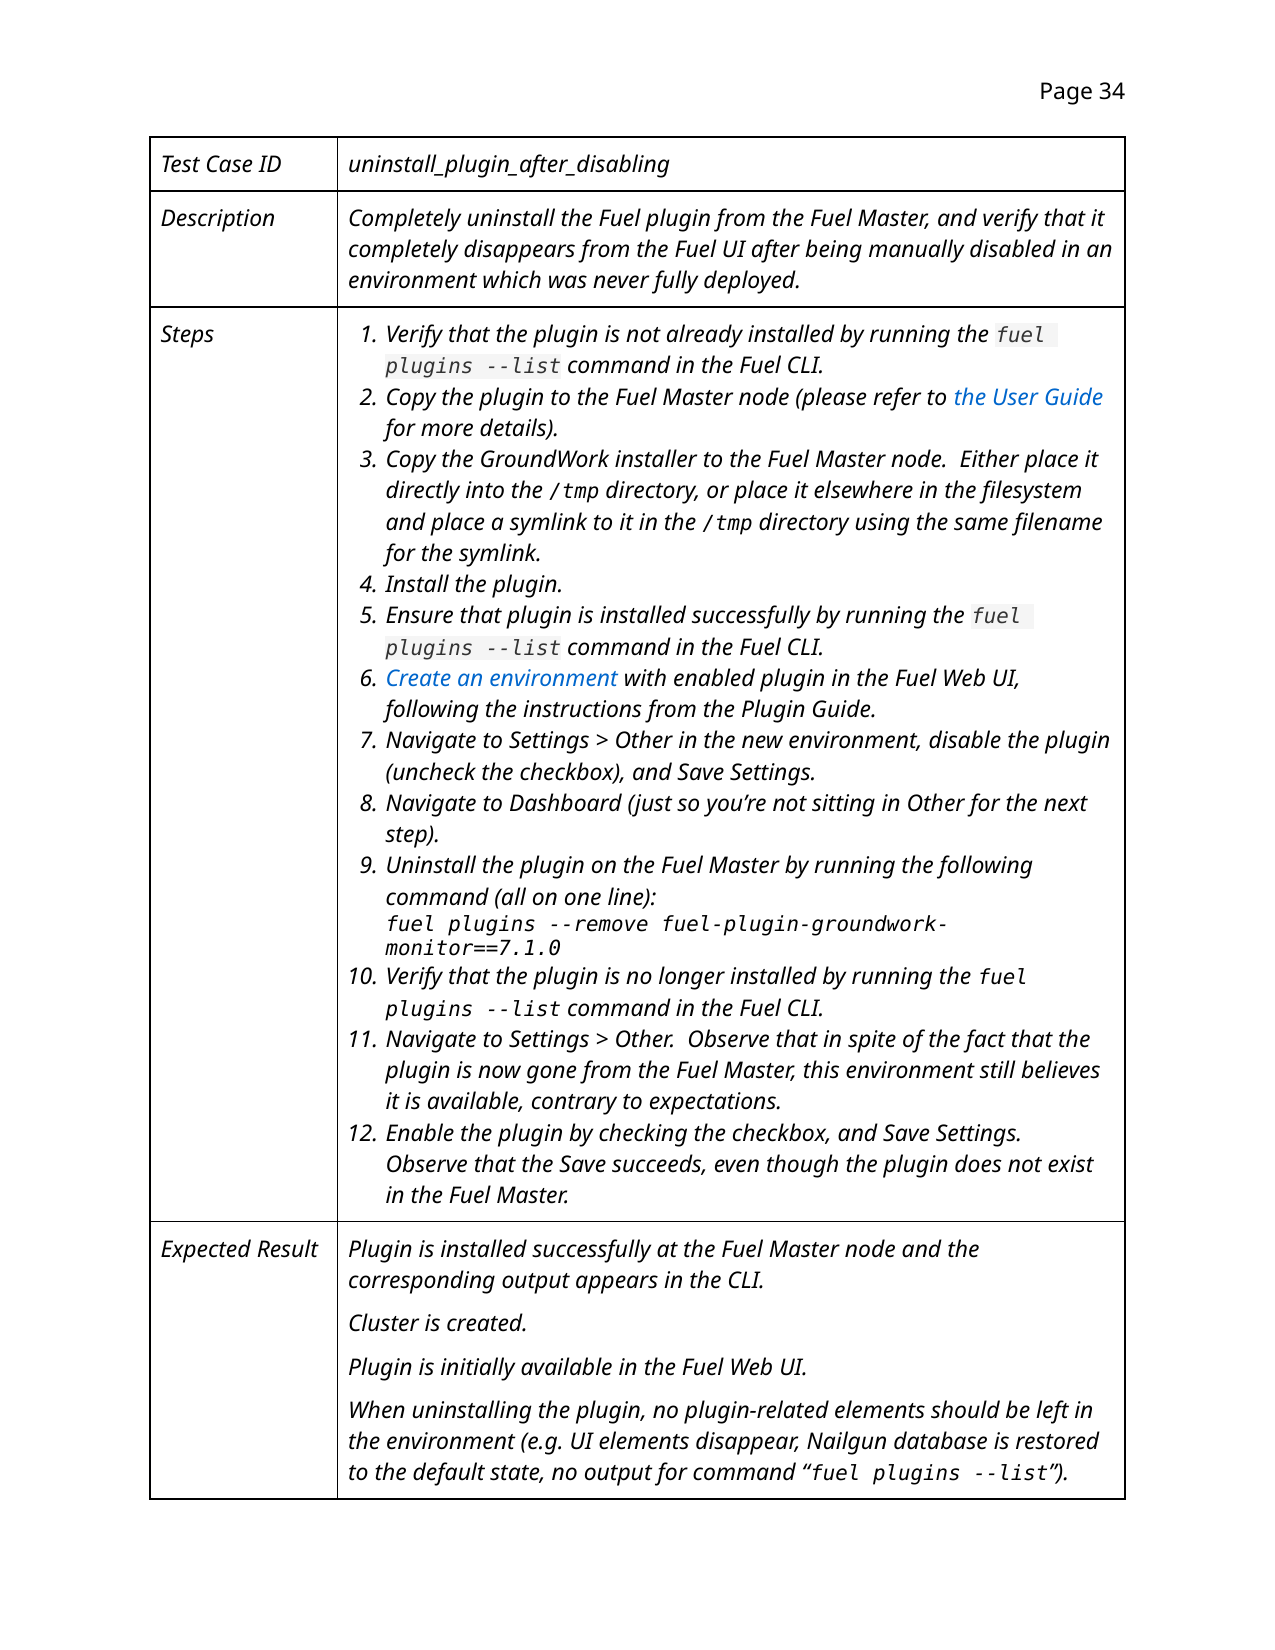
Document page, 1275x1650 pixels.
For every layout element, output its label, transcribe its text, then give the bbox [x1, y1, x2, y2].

table_cell Description [151, 192, 337, 306]
table_cell Completely uninstall the Fuel plugin from the Fuel Master, and verify that it completely disappears from the Fuel UI after being manually disabled in an environment which was never fully deployed. [338, 192, 1124, 306]
table_cell Plugin is installed successfully at the Fuel Master node and the corresponding output appears in the CLI. Cluster is created. Plugin is initially available in the Fuel Web UI. When uninstalling the plugin, no plugin-related elements should be left in the environment (e.g. UI elements disappear, Nailgun database is restored to the default state, no output for command “fuel plugins --list”). [338, 1222, 1124, 1498]
table_cell Steps [151, 308, 337, 1221]
table_cell Verify that the plugin is not already installed by running the fuel plugins --list command in the Fuel CLI. Copy the plugin to the Fuel Master node (please refer to the User Guide for more details). Copy the GroundWork installer to the Fuel Master node. Either place it directly into the /tmp directory, or place it elsewhere in the filesystem and place a symlink to it in the /tmp directory using the same filename for the symlink. Install the plugin. Ensure that plugin is installed successfully by running the fuel plugins --list command in the Fuel CLI. Create an environment with enabled plugin in the Fuel Web UI, following the instructions from the Plugin Guide. Navigate to Settings > Other in the new environment, disable the plugin (uncheck the checkbox), and Save Settings. Navigate to Dashboard (just so you’re not sitting in Other for the next step). Uninstall the plugin on the Fuel Master by running the following command (all on one line): fuel plugins --remove fuel-plugin-groundwork-monitor==7.1.0 Verify that the plugin is no longer installed by running the fuel plugins --list command in the Fuel CLI. Navigate to Settings > Other. Observe that in spite of the fact that the plugin is now gone from the Fuel Master, this environment still believes it is available, contrary to expectations. Enable the plugin by checking the checkbox, and Save Settings. Observe that the Save succeeds, even though the plugin does not exist in the Fuel Master. [338, 308, 1124, 1221]
table_cell Expected Result [151, 1222, 337, 1498]
table_header Test Case ID [151, 138, 337, 190]
table_header uninstall_plugin_after_disabling [338, 138, 1124, 190]
